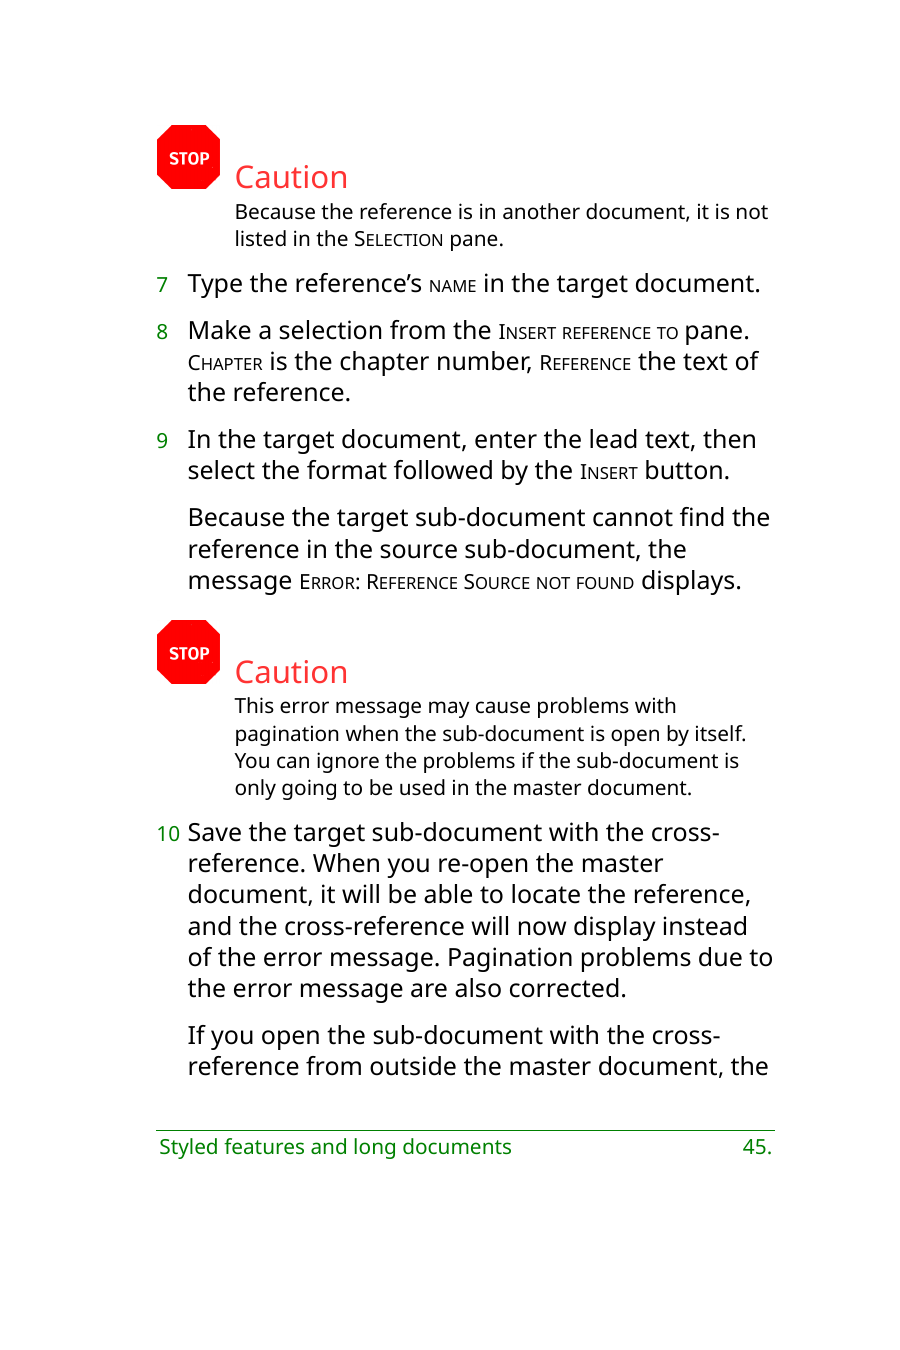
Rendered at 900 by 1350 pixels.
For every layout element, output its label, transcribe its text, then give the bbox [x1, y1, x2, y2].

list In the target document, enter the lead text, then select the format followed by the Insert button. [156, 424, 775, 486]
text This error message may cause problems with pagination when the sub-document is open by itself. You can ignore the problems if the sub-document is only going to be used in the master document. [234, 692, 775, 801]
picture [157, 125, 220, 189]
list Make a selection from the Insert reference to pane. Chapter is the chapter number, Reference the text of the reference. [156, 314, 775, 408]
list Type the reference’s name in the target document. [156, 267, 775, 299]
text Because the reference is in another document, it is not listed in the Selection pane. [234, 198, 775, 252]
list Save the target sub-document with the cross-reference. When you re-open the master document, it will be able to locate the reference, and the cross-reference will now display instead of the error message. Pagination problems due to the error message are also corrected. [156, 816, 775, 1004]
list Caution [156, 619, 775, 692]
picture [157, 620, 220, 684]
text If you open the sub-document with the cross-reference from outside the master document, the [187, 1019, 775, 1082]
text Because the target sub-document cannot find the reference in the source sub-document, the message Error: Reference Source not found displays. [187, 502, 775, 596]
list Caution [156, 125, 775, 198]
